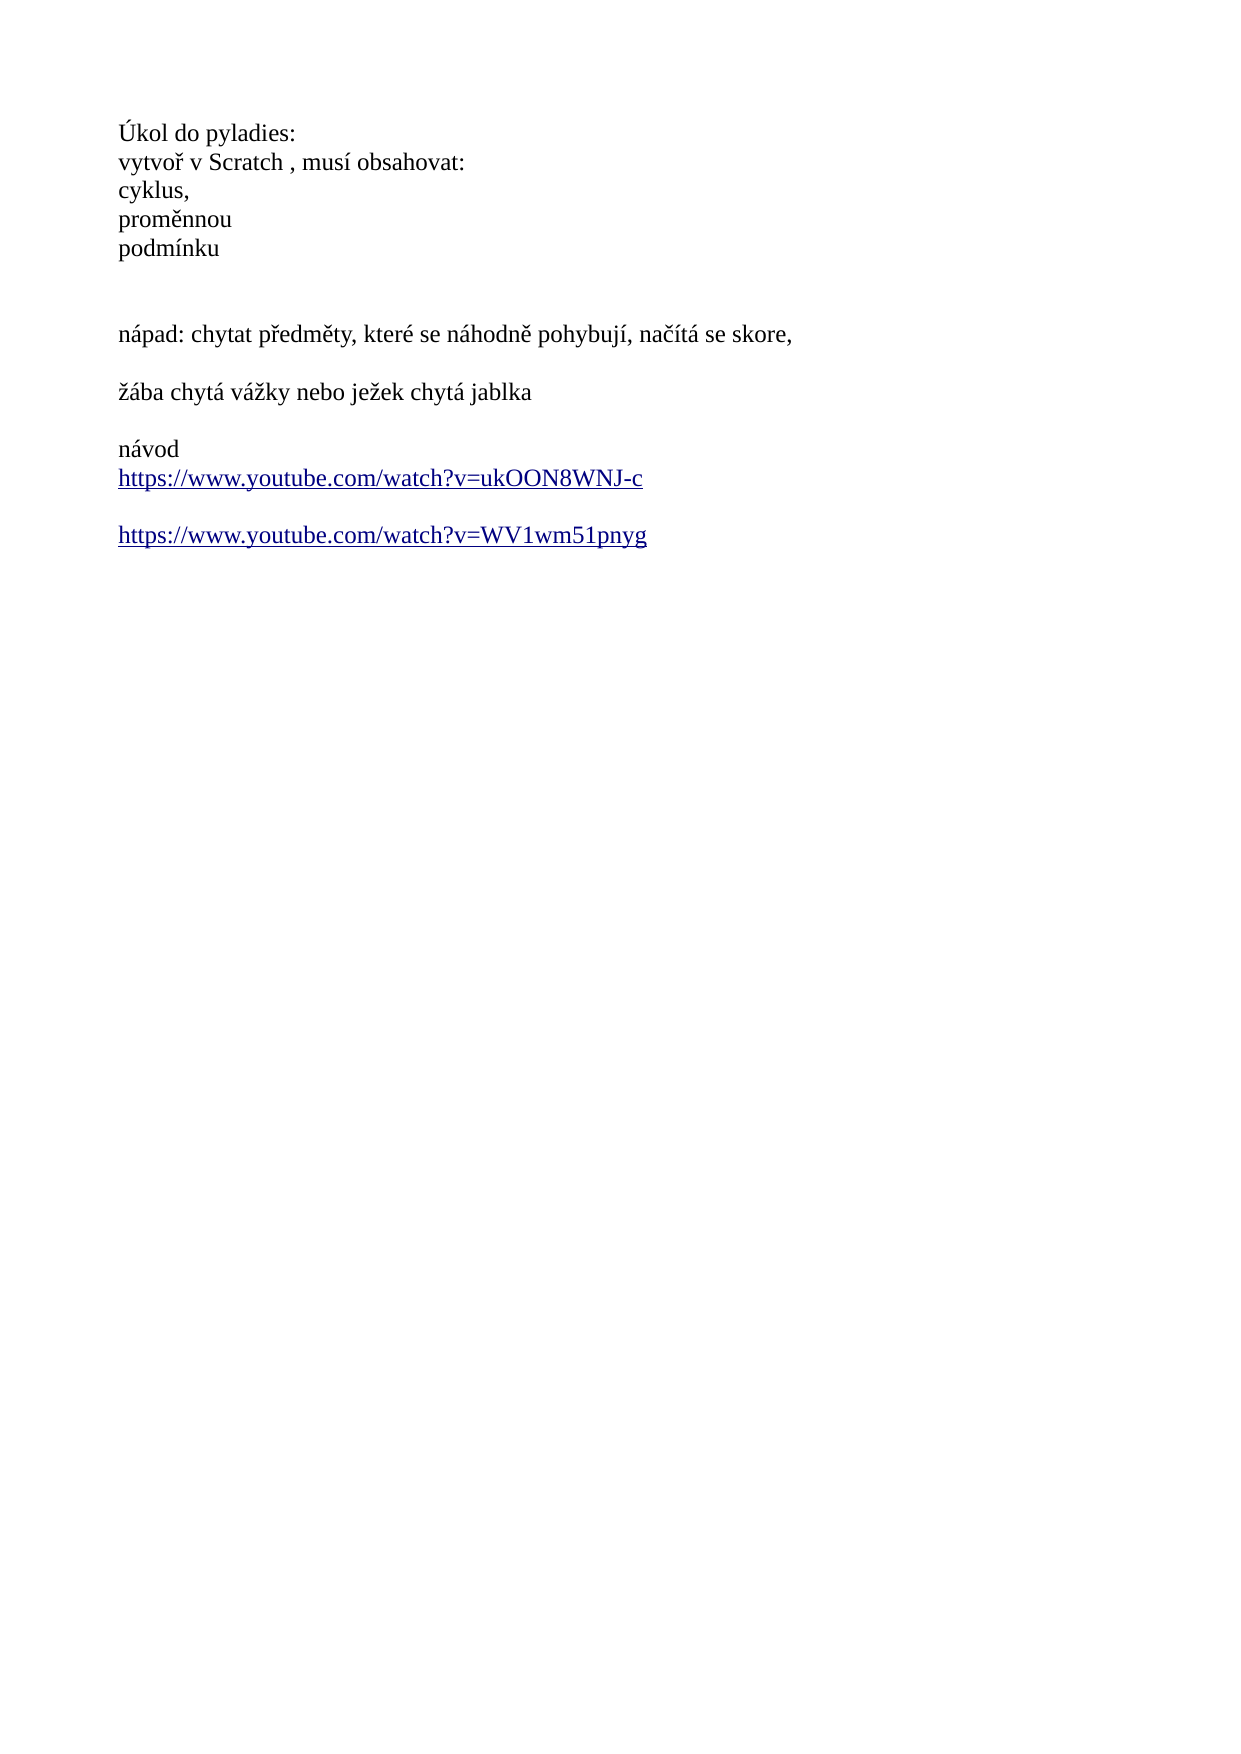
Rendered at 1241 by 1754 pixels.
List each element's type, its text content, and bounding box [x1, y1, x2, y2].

text žába chytá vážky nebo ježek chytá jablka [118, 377, 1122, 406]
text návod [118, 434, 1122, 463]
text Úkol do pyladies: [118, 118, 1122, 147]
text https://www.youtube.com/watch?v=WV1wm51pnyg [118, 521, 1122, 549]
text vytvoř v Scratch , musí obsahovat: [118, 147, 1122, 176]
text nápad: chytat předměty, které se náhodně pohybují, načítá se skore, [118, 319, 1122, 348]
text cyklus, [118, 176, 1122, 204]
text https://www.youtube.com/watch?v=ukOON8WNJ-c [118, 463, 1122, 492]
text proměnnou [118, 204, 1122, 233]
text podmínku [118, 233, 1122, 262]
